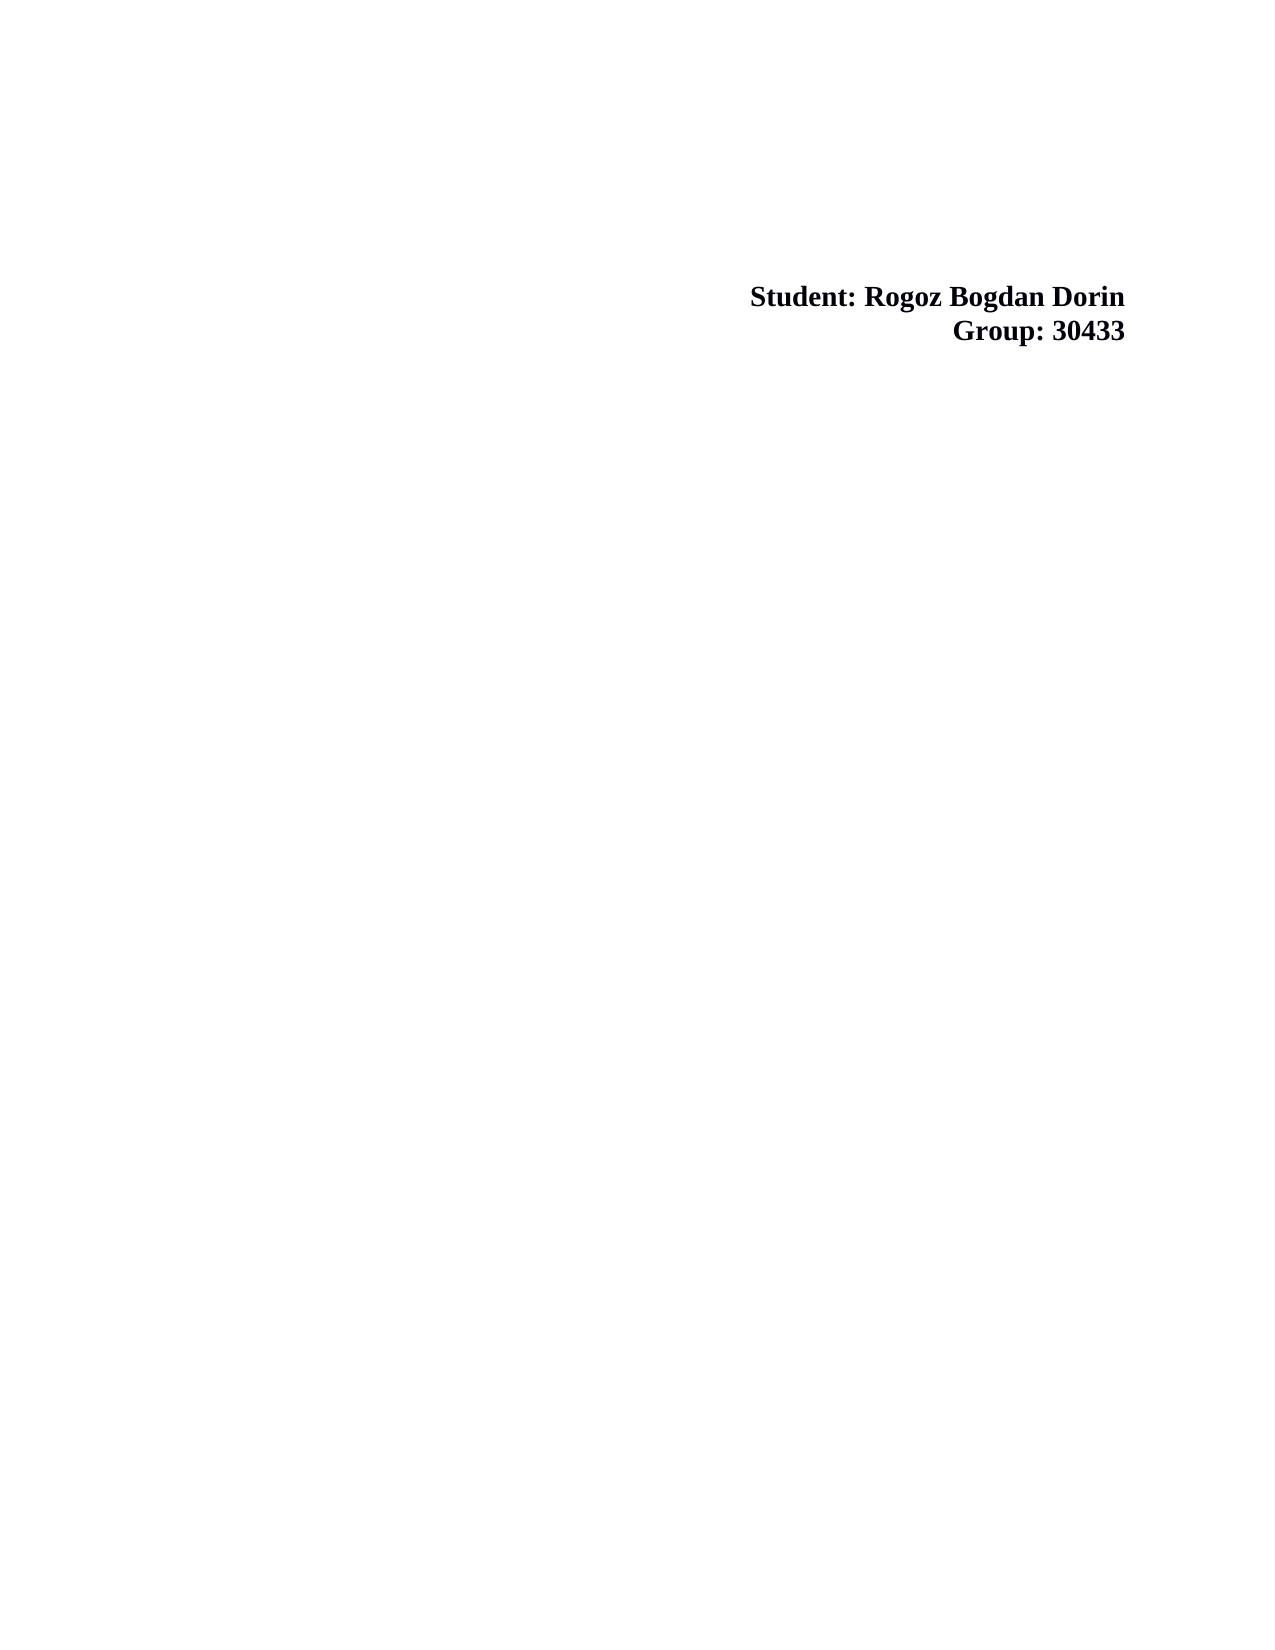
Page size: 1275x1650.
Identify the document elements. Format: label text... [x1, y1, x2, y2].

title Student: Rogoz Bogdan Dorin [150, 279, 1125, 313]
text Group: 30433 [150, 313, 1125, 346]
